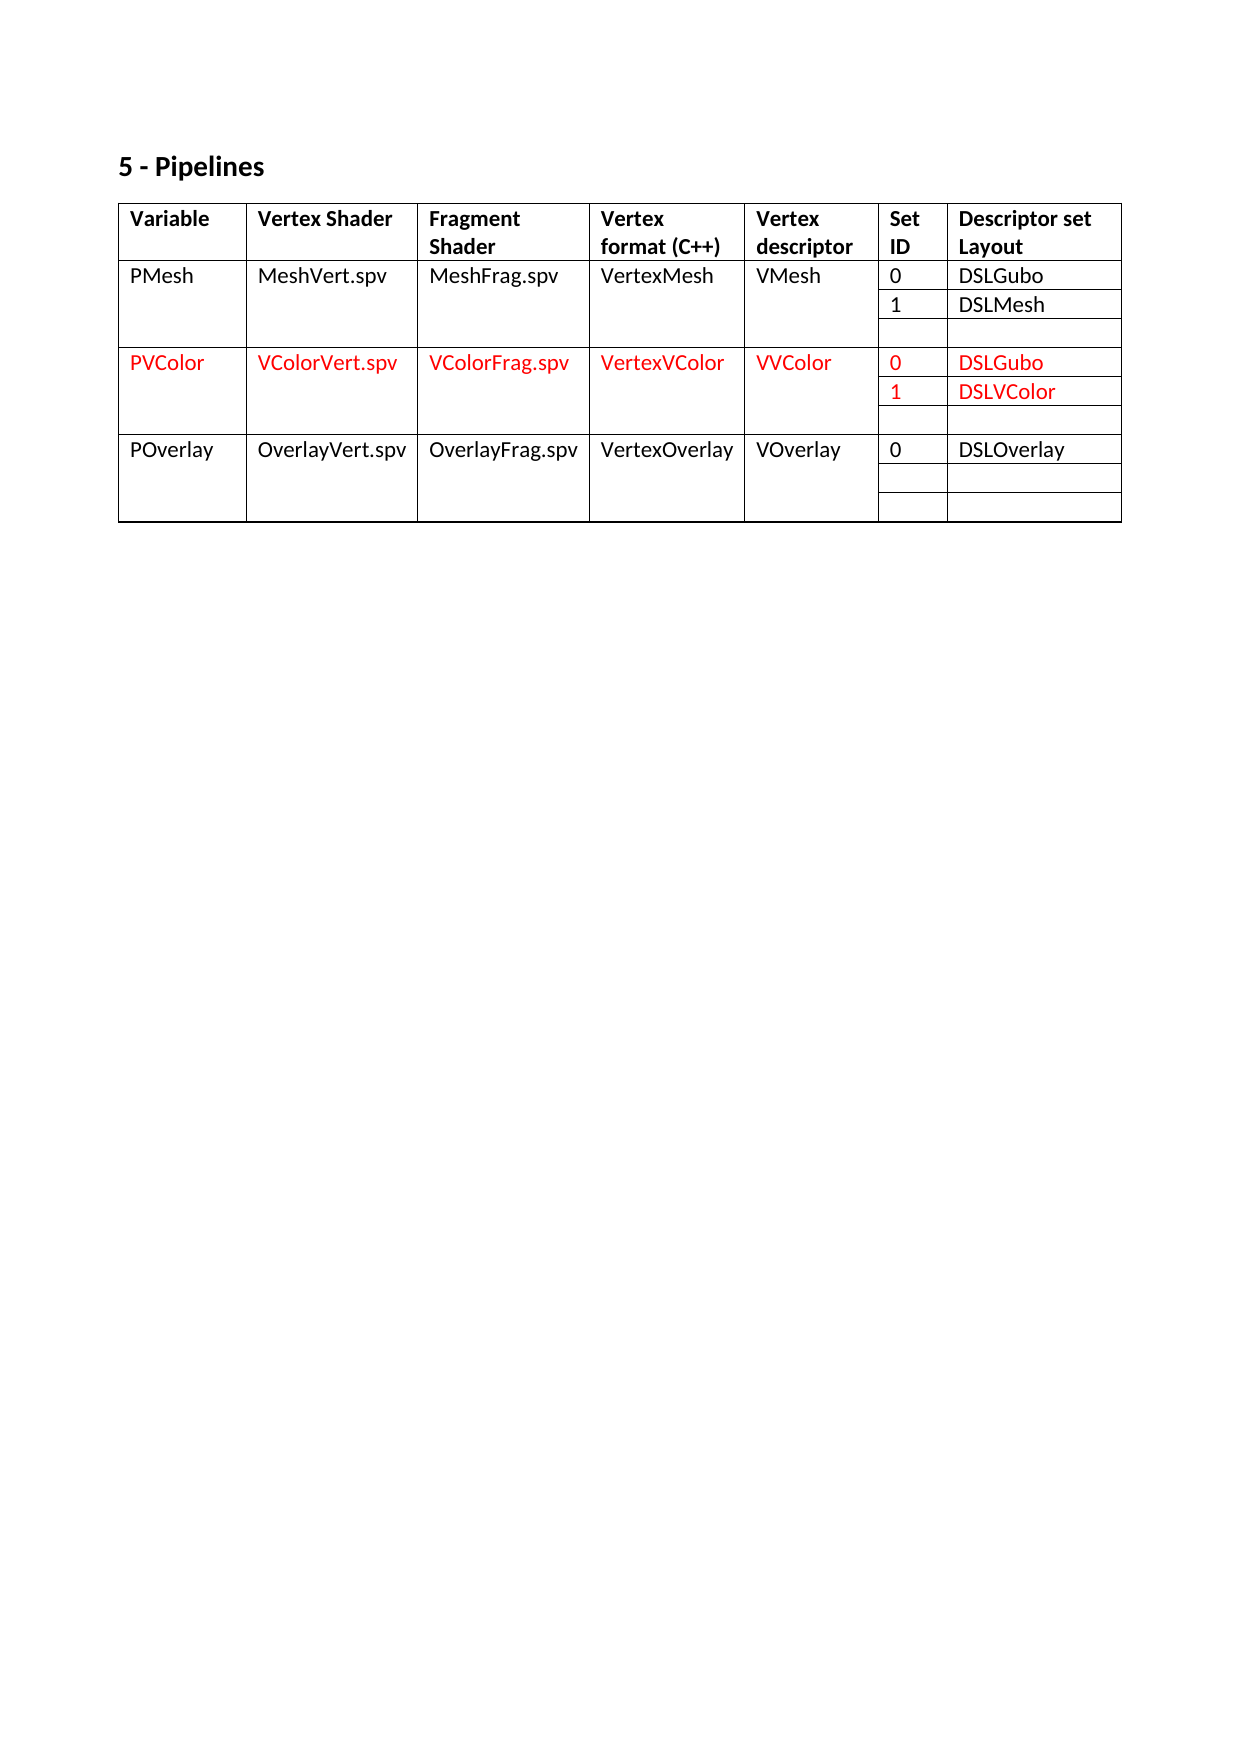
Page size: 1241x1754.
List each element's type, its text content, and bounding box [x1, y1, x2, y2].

table_cell DSLOverlay [948, 435, 1121, 463]
table_cell VertexOverlay [590, 435, 744, 521]
table_cell DSLGubo [948, 261, 1121, 289]
table_cell VertexVColor [590, 348, 744, 434]
table_cell VVColor [745, 348, 878, 434]
table_cell 0 [879, 348, 947, 376]
table_cell OverlayFrag.spv [418, 435, 589, 521]
table_cell DSLGubo [948, 348, 1121, 376]
table_cell 1 [879, 290, 947, 318]
table_cell DSLVColor [948, 377, 1121, 405]
table_cell PMesh [119, 261, 246, 347]
table_cell [879, 406, 947, 434]
table_cell VertexMesh [590, 261, 744, 347]
table_header Fragment Shader [418, 204, 589, 260]
table_cell DSLMesh [948, 290, 1121, 318]
table_cell POverlay [119, 435, 246, 521]
table_cell VColorFrag.spv [418, 348, 589, 434]
table_header Vertex format (C++) [590, 204, 744, 260]
table_cell [879, 464, 947, 492]
table_cell VColorVert.spv [247, 348, 417, 434]
table_cell MeshFrag.spv [418, 261, 589, 347]
table_cell [879, 319, 947, 347]
table_cell VMesh [745, 261, 878, 347]
text 5 - Pipelines [118, 148, 1122, 183]
table_header Descriptor set Layout [948, 204, 1121, 260]
table_cell 0 [879, 435, 947, 463]
table_cell [948, 464, 1121, 492]
table_cell VOverlay [745, 435, 878, 521]
table_cell PVColor [119, 348, 246, 434]
table_cell [948, 319, 1121, 347]
table_cell 1 [879, 377, 947, 405]
table_cell OverlayVert.spv [247, 435, 417, 521]
table_cell [948, 493, 1121, 521]
table_header Variable [119, 204, 246, 260]
table_header Set ID [879, 204, 947, 260]
table_cell [879, 493, 947, 521]
table_header Vertex Shader [247, 204, 417, 260]
table_cell 0 [879, 261, 947, 289]
table_cell [948, 406, 1121, 434]
table_cell MeshVert.spv [247, 261, 417, 347]
table_header Vertex descriptor [745, 204, 878, 260]
